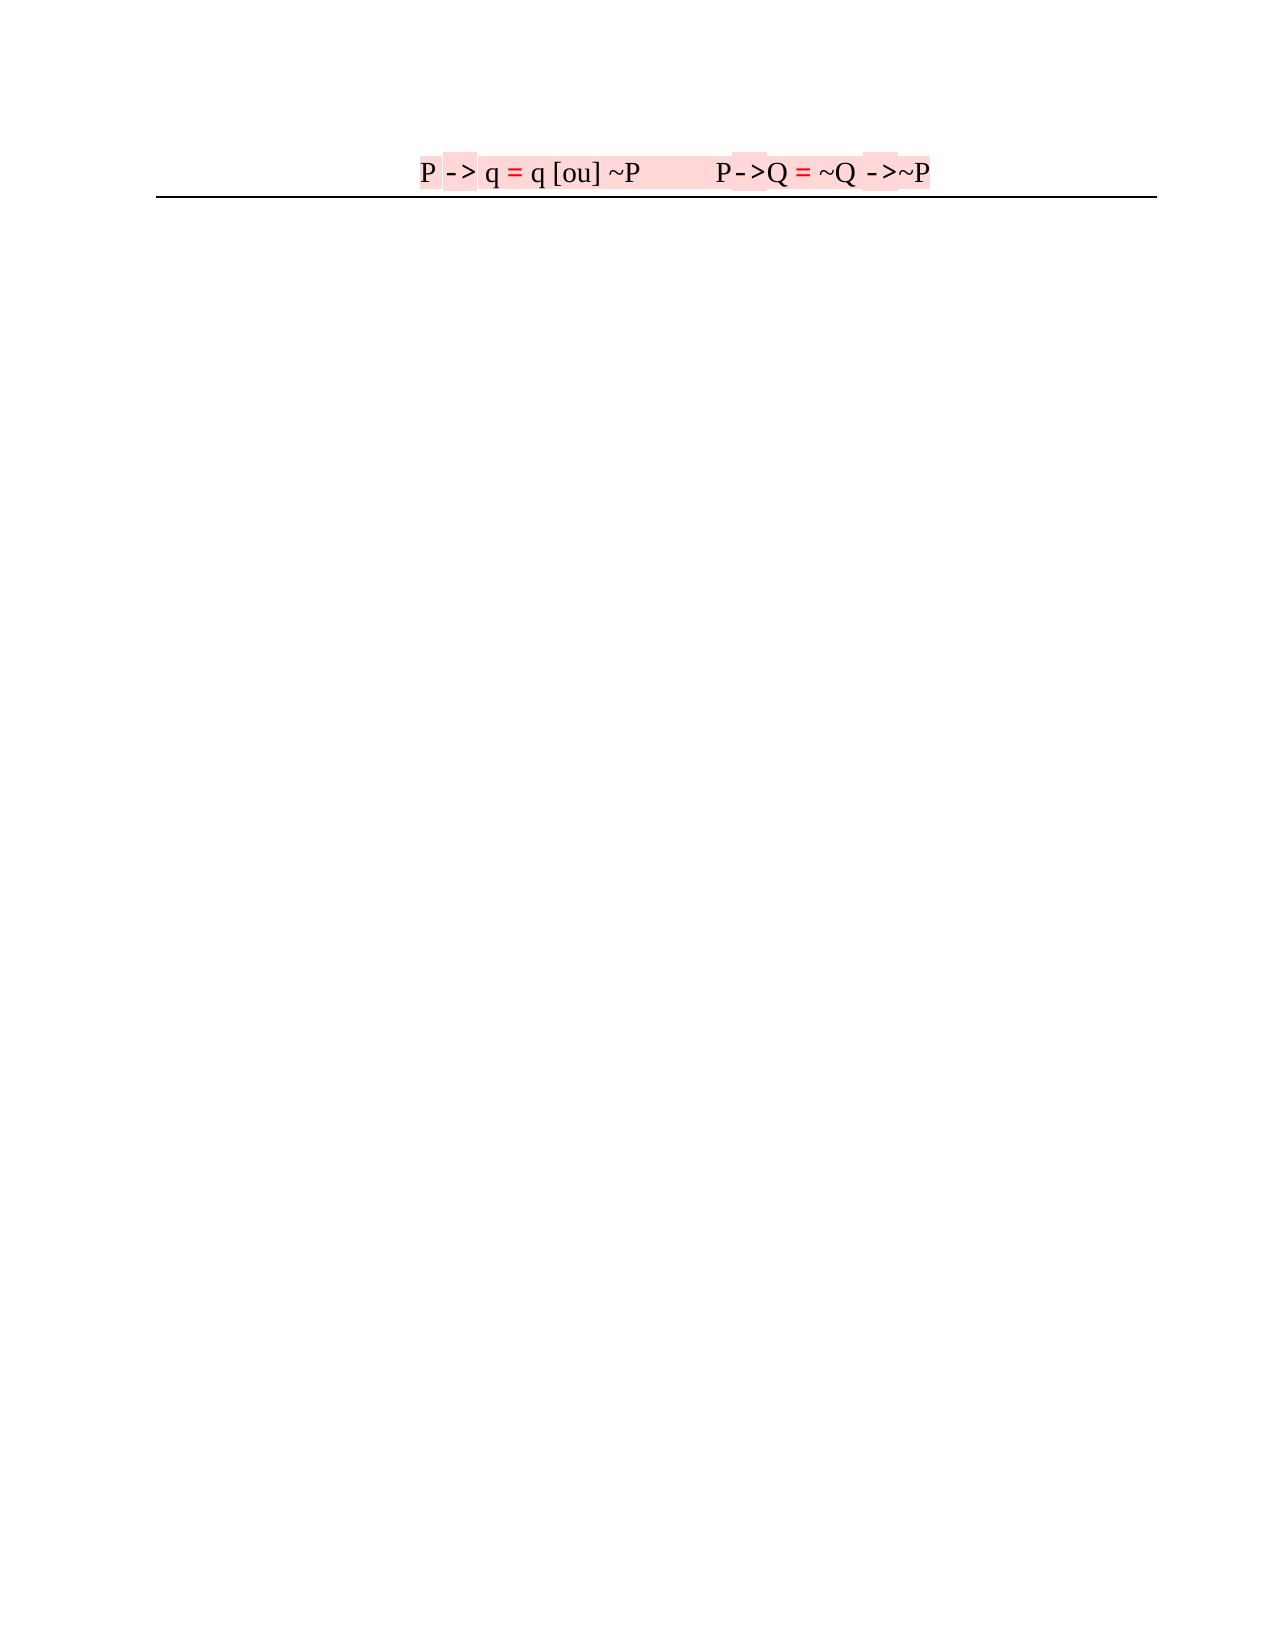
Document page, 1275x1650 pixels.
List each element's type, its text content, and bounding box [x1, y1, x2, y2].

list P -> q = q [ou] ~P P->Q = ~Q ->~P [156, 118, 1157, 196]
